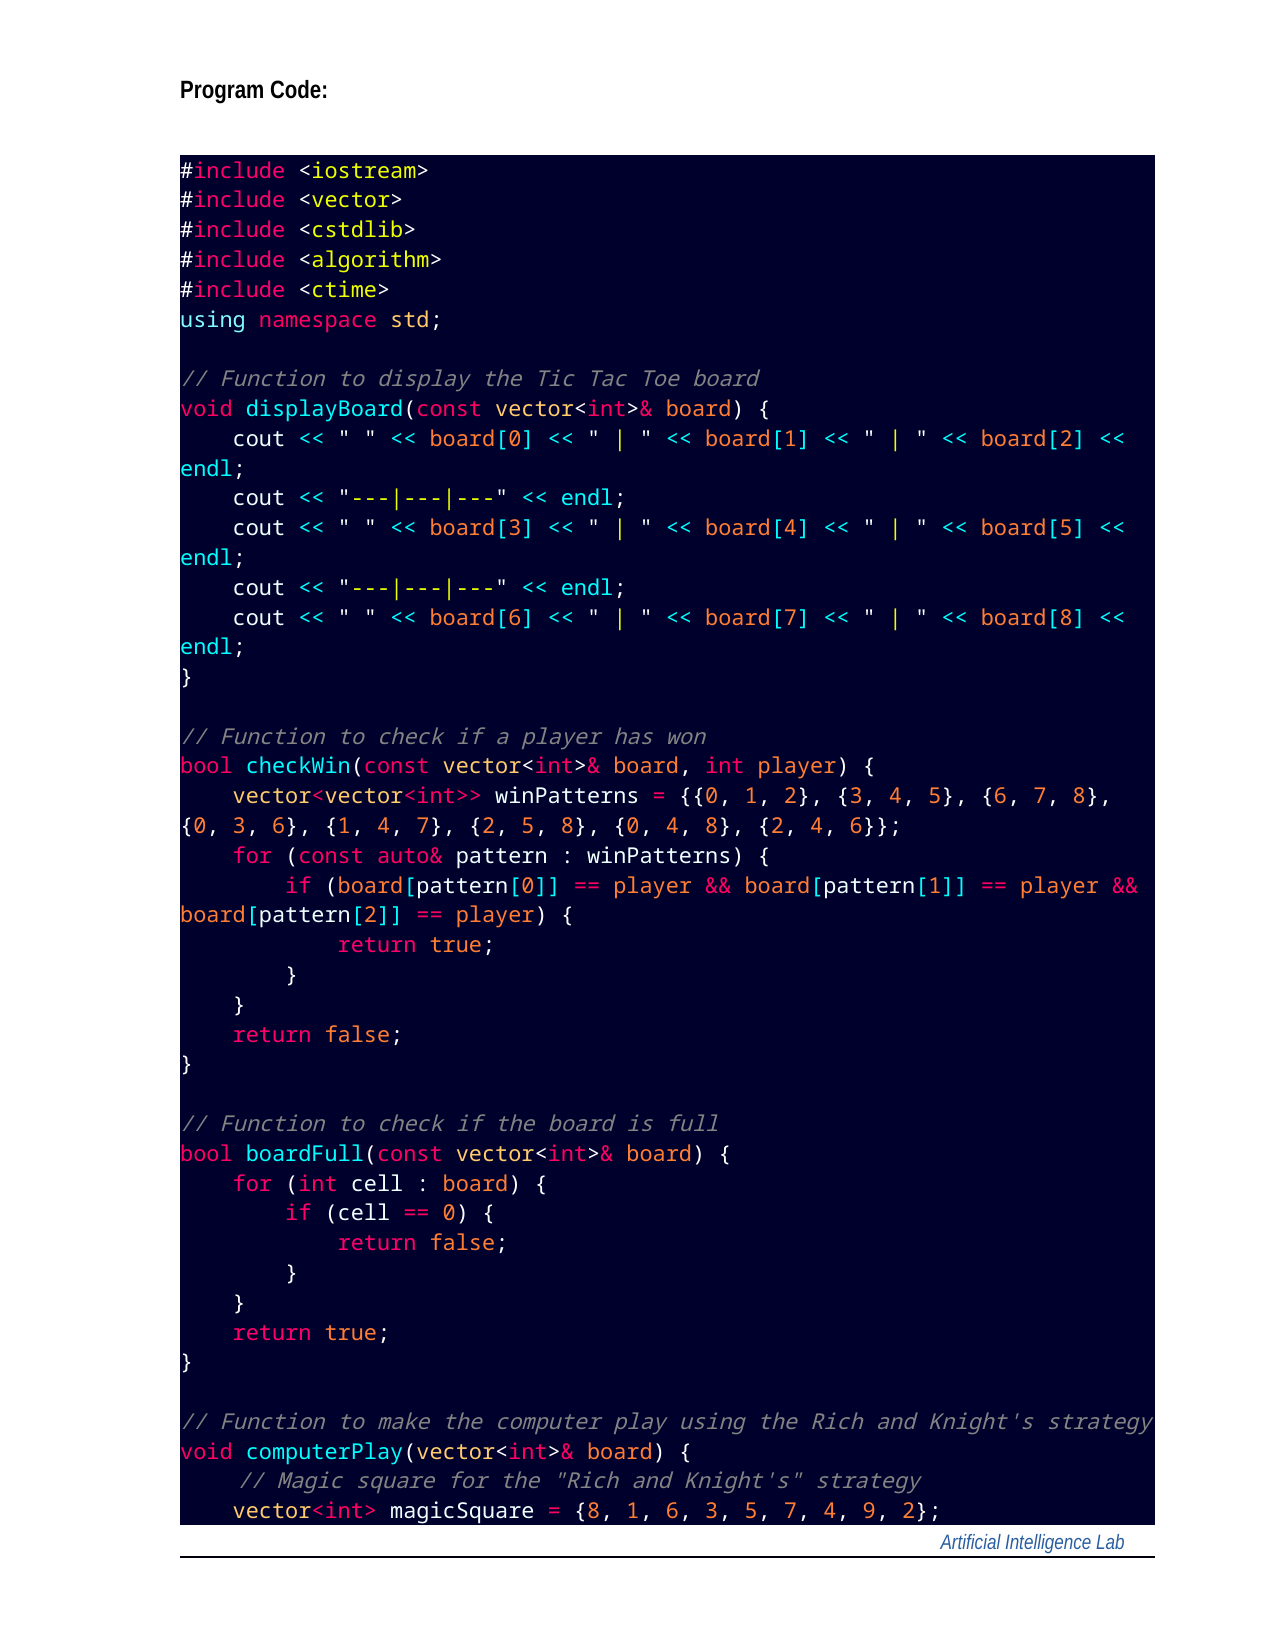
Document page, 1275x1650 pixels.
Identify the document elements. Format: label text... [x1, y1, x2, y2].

text for (int cell : board) { [180, 1168, 1155, 1197]
text } [180, 1346, 1155, 1376]
text if (board[pattern[0]] == player && board[pattern[1]] == player && board[pattern[2]] == player) { [180, 870, 1155, 929]
text cout << "---|---|---" << endl; [180, 482, 1155, 512]
text cout << " " << board[6] << " | " << board[7] << " | " << board[8] << endl; [180, 602, 1155, 661]
text return true; [180, 1317, 1155, 1346]
text } [180, 1257, 1155, 1287]
text // Function to check if a player has won [180, 721, 1155, 751]
text // Function to make the computer play using the Rich and Knight's strategy [180, 1406, 1155, 1436]
text } [180, 661, 1155, 691]
text if (cell == 0) { [180, 1197, 1155, 1227]
text #include <vector> [180, 184, 1155, 214]
text #include <cstdlib> [180, 214, 1155, 244]
text for (const auto& pattern : winPatterns) { [180, 840, 1155, 870]
text void displayBoard(const vector<int>& board) { [180, 393, 1155, 423]
text } [180, 1048, 1155, 1078]
text return false; [180, 1227, 1155, 1257]
text return true; [180, 929, 1155, 959]
text } [180, 1287, 1155, 1317]
text #include <algorithm> [180, 244, 1155, 274]
text #include <ctime> [180, 274, 1155, 304]
text bool boardFull(const vector<int>& board) { [180, 1138, 1155, 1168]
text // Magic square for the "Rich and Knight's" strategy [180, 1466, 1155, 1495]
text } [180, 959, 1155, 989]
text vector<int> magicSquare = {8, 1, 6, 3, 5, 7, 4, 9, 2}; [180, 1495, 1155, 1525]
text void computerPlay(vector<int>& board) { [180, 1436, 1155, 1466]
text cout << " " << board[0] << " | " << board[1] << " | " << board[2] << endl; [180, 423, 1155, 482]
text // Function to check if the board is full [180, 1108, 1155, 1138]
text return false; [180, 1019, 1155, 1048]
text } [180, 989, 1155, 1019]
text cout << " " << board[3] << " | " << board[4] << " | " << board[5] << endl; [180, 512, 1155, 572]
text Program Code: [180, 75, 1155, 104]
text using namespace std; [180, 304, 1155, 333]
text bool checkWin(const vector<int>& board, int player) { [180, 751, 1155, 780]
text #include <iostream> [180, 155, 1155, 184]
text // Function to display the Tic Tac Toe board [180, 363, 1155, 393]
text cout << "---|---|---" << endl; [180, 572, 1155, 602]
text vector<vector<int>> winPatterns = {{0, 1, 2}, {3, 4, 5}, {6, 7, 8}, {0, 3, 6}, {1, 4, 7}, {2, 5, 8}, {0, 4, 8}, {2, 4, 6}}; [180, 780, 1155, 840]
